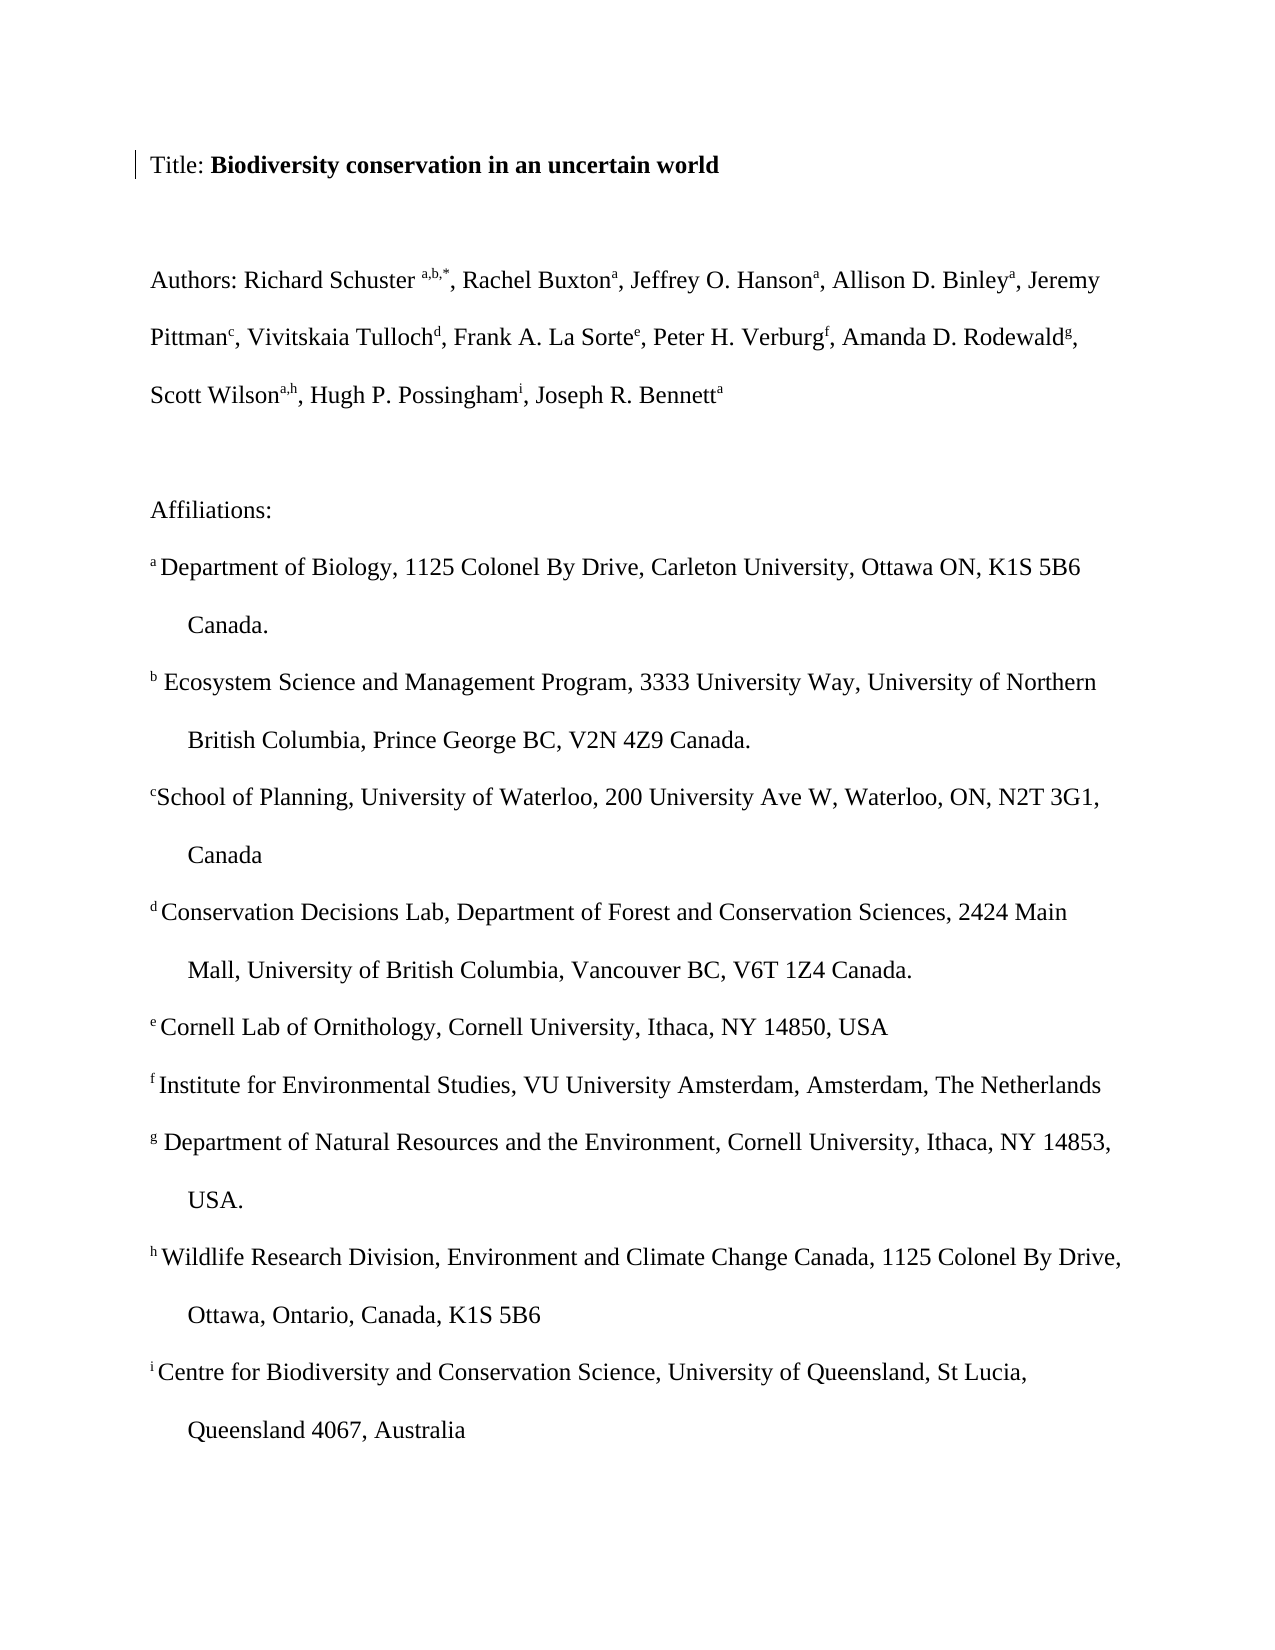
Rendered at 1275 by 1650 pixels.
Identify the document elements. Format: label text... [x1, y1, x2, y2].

text d Conservation Decisions Lab, Department of Forest and Conservation Sciences, 2424 Main Mall, University of British Columbia, Vancouver BC, V6T 1Z4 Canada. [150, 897, 1125, 984]
text g Department of Natural Resources and the Environment, Cornell University, Ithaca, NY 14853, USA. [150, 1127, 1125, 1214]
text Title: Biodiversity conservation in an uncertain world [150, 150, 1125, 179]
text cSchool of Planning, University of Waterloo, 200 University Ave W, Waterloo, ON, N2T 3G1, Canada [150, 782, 1125, 869]
text e Cornell Lab of Ornithology, Cornell University, Ithaca, NY 14850, USA [150, 1012, 1125, 1041]
text f Institute for Environmental Studies, VU University Amsterdam, Amsterdam, The Netherlands [150, 1070, 1125, 1099]
text i Centre for Biodiversity and Conservation Science, University of Queensland, St Lucia, Queensland 4067, Australia [150, 1357, 1125, 1444]
text Affiliations: [150, 495, 1125, 524]
text Authors: Richard Schuster a,b,*, Rachel Buxtona, Jeffrey O. Hansona, Allison D. Binleya, Jeremy Pittmanc, Vivitskaia Tullochd, Frank A. La Sortee, Peter H. Verburgf, Amanda D. Rodewaldg, Scott Wilsona,h, Hugh P. Possinghami, Joseph R. Bennetta [150, 265, 1125, 409]
text b Ecosystem Science and Management Program, 3333 University Way, University of Northern British Columbia, Prince George BC, V2N 4Z9 Canada. [150, 667, 1125, 754]
text h Wildlife Research Division, Environment and Climate Change Canada, 1125 Colonel By Drive, Ottawa, Ontario, Canada, K1S 5B6 [150, 1242, 1125, 1329]
text a Department of Biology, 1125 Colonel By Drive, Carleton University, Ottawa ON, K1S 5B6 Canada. [150, 552, 1125, 639]
